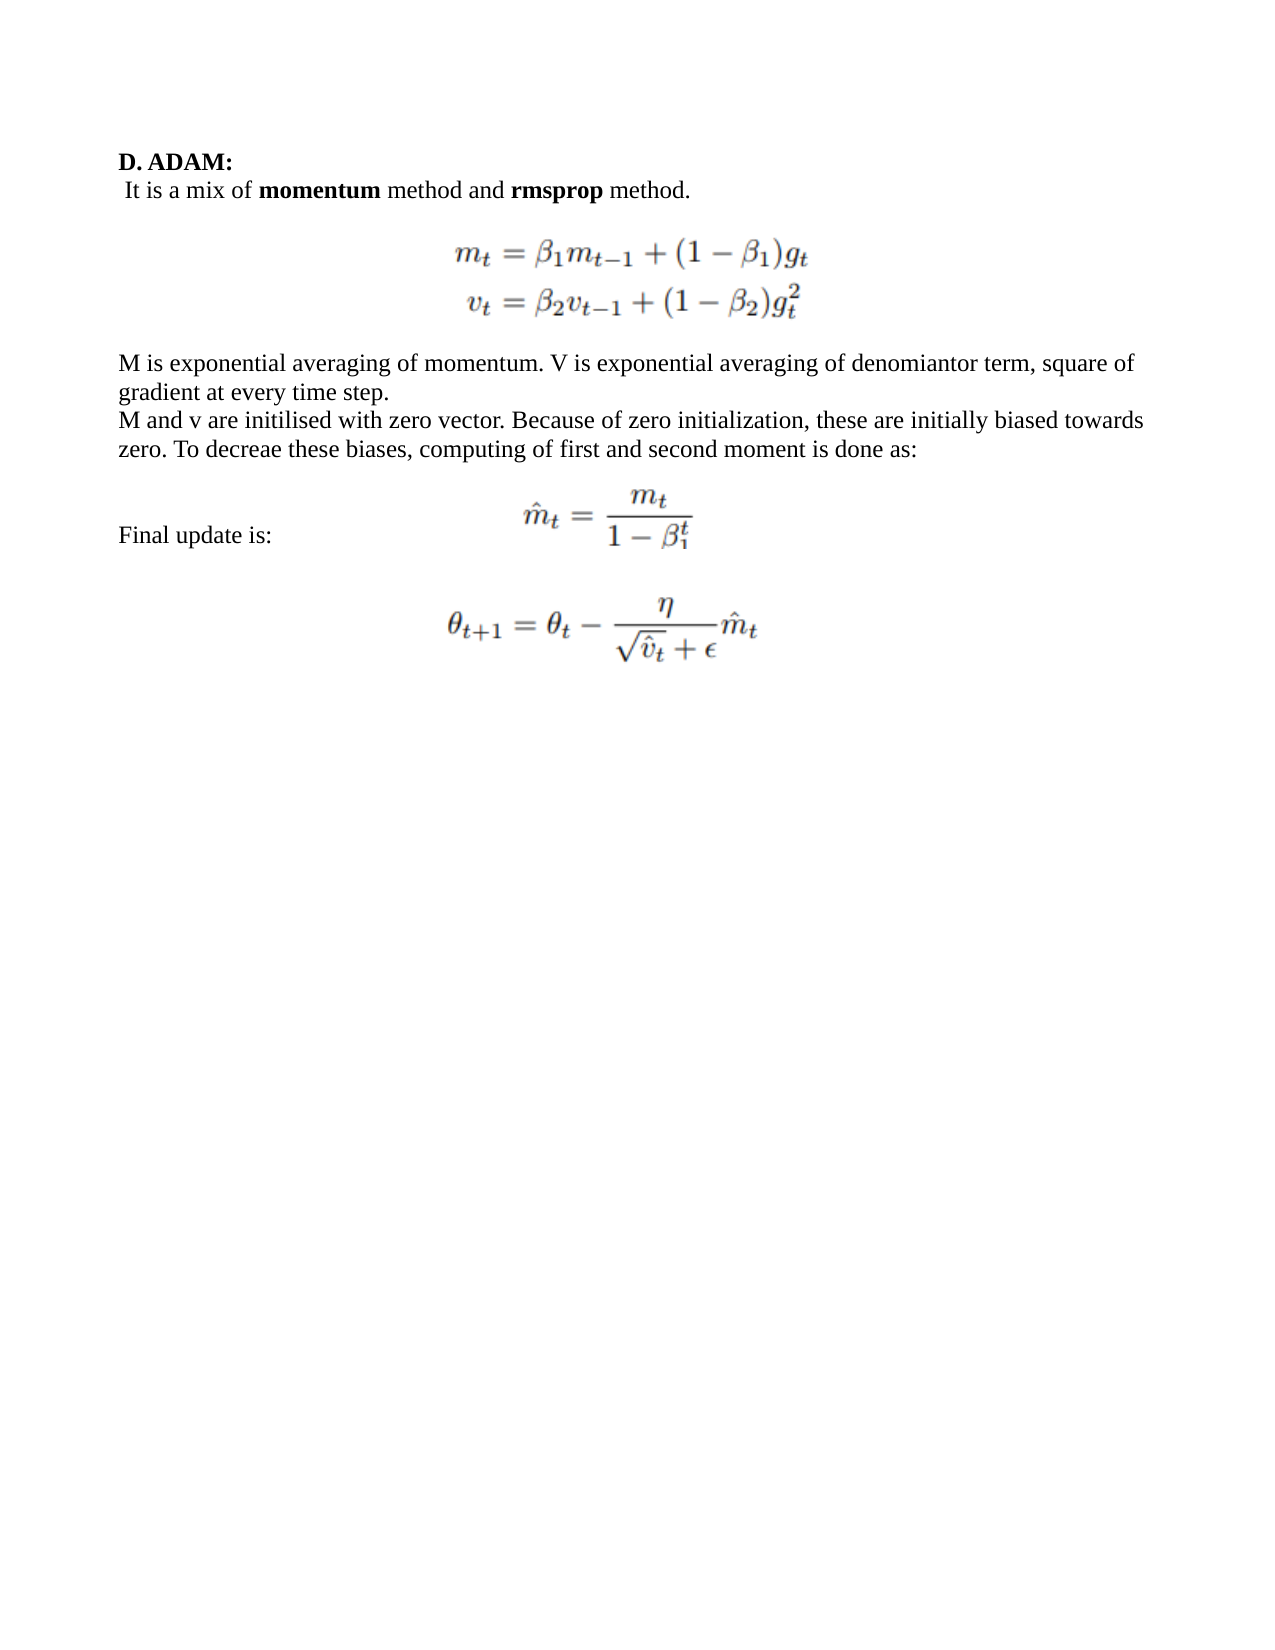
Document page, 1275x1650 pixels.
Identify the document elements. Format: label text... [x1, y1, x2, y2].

picture [423, 216, 852, 349]
text It is a mix of momentum method and rmsprop method. [118, 176, 1157, 204]
picture [400, 463, 875, 695]
text D. ADAM: [118, 147, 1157, 176]
text M is exponential averaging of momentum. V is exponential averaging of denomiantor term, square of gradient at every time step. [118, 348, 1157, 406]
text Final update is: [118, 521, 461, 549]
text M and v are initilised with zero vector. Because of zero initialization, these are initially biased towards zero. To decreae these biases, computing of first and second moment is done as: [118, 406, 1157, 463]
text [814, 521, 1157, 549]
